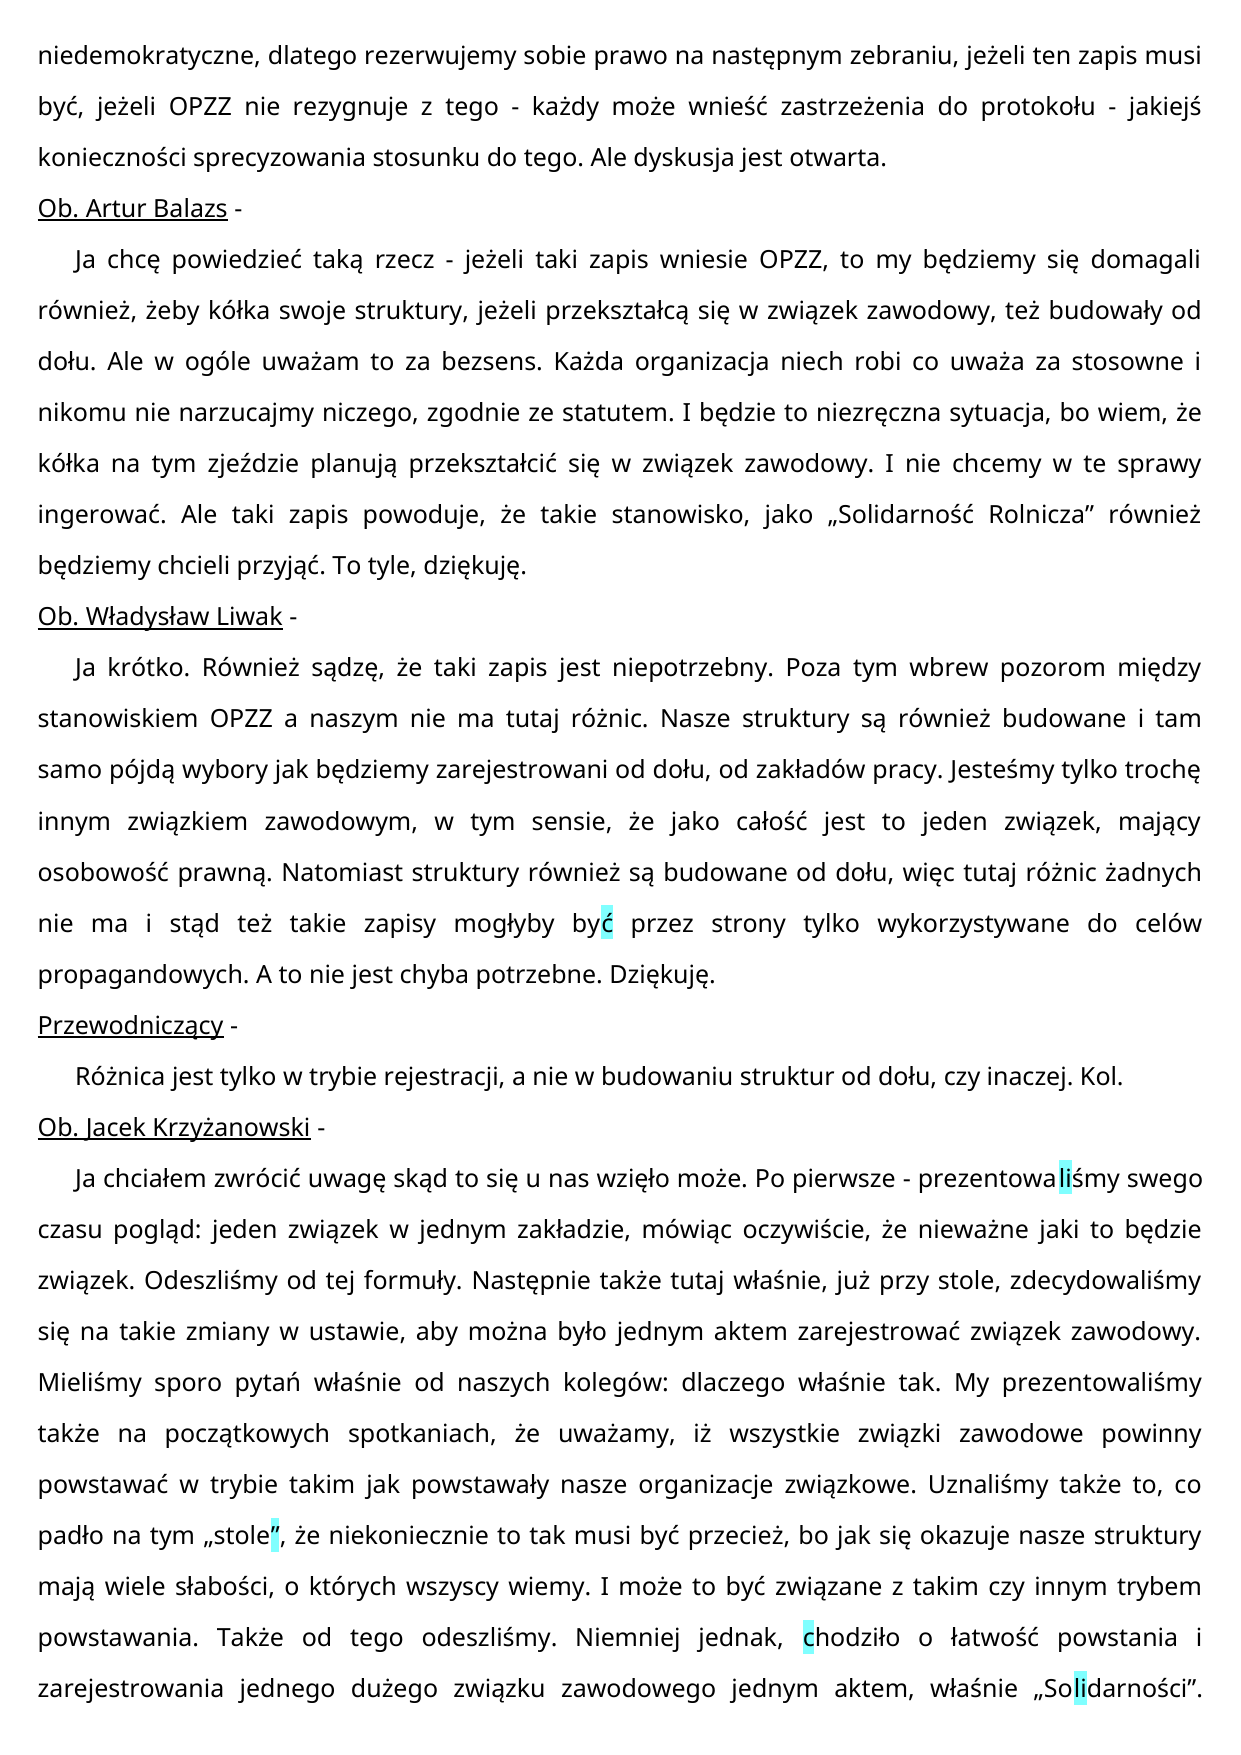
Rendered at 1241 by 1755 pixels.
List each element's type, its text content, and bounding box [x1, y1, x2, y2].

text Ja chcę powiedzieć taką rzecz - jeżeli taki zapis wniesie OPZZ, to my będziemy się domagali również, żeby kółka swoje struktury, jeżeli przekształcą się w związek zawodowy, też budowały od dołu. Ale w ogóle uważam to za bezsens. Każda organizacja niech robi co uważa za stosowne i nikomu nie narzucajmy niczego, zgodnie ze statutem. I będzie to niezręczna sytuacja, bo wiem, że kółka na tym zjeździe planują przekształcić się w związek zawodowy. I nie chcemy w te sprawy ingerować. Ale taki zapis powoduje, że takie stanowisko, jako „Solidarność Rolnicza” również będziemy chcieli przyjąć. To tyle, dziękuję. [37, 242, 1203, 582]
text Ja chciałem zwrócić uwagę skąd to się u nas wzięło może. Po pierwsze - prezentowaliśmy swego czasu pogląd: jeden związek w jednym zakładzie, mówiąc oczywiście, że nieważne jaki to będzie związek. Odeszliśmy od tej formuły. Następnie także tutaj właśnie, już przy stole, zdecydowaliśmy się na takie zmiany w ustawie, aby można było jednym aktem zarejestrować związek zawodowy. Mieliśmy sporo pytań właśnie od naszych kolegów: dlaczego właśnie tak. My prezentowaliśmy także na początkowych spotkaniach, że uważamy, iż wszystkie związki zawodowe powinny powstawać w trybie takim jak powstawały nasze organizacje związkowe. Uznaliśmy także to, co padło na tym „stole”, że niekoniecznie to tak musi być przecież, bo jak się okazuje nasze struktury mają wiele słabości, o których wszyscy wiemy. I może to być związane z takim czy innym trybem powstawania. Także od tego odeszliśmy. Niemniej jednak, chodziło o łatwość powstania i zarejestrowania jednego dużego związku zawodowego jednym aktem, właśnie „Solidarności”. [37, 1160, 1203, 1705]
text Różnica jest tylko w trybie rejestracji, a nie w budowaniu struktur od dołu, czy inaczej. Kol. [37, 1058, 1203, 1092]
text Ja krótko. Również sądzę, że taki zapis jest niepotrzebny. Poza tym wbrew pozorom między stanowiskiem OPZZ a naszym nie ma tutaj różnic. Nasze struktury są również budowane i tam samo pójdą wybory jak będziemy zarejestrowani od dołu, od zakładów pracy. Jesteśmy tylko trochę innym związkiem zawodowym, w tym sensie, że jako całość jest to jeden związek, mający osobowość prawną. Natomiast struktury również są budowane od dołu, więc tutaj różnic żadnych nie ma i stąd też takie zapisy mogłyby być przez strony tylko wykorzystywane do celów propagandowych. A to nie jest chyba potrzebne. Dziękuję. [37, 650, 1203, 990]
text Ob. Władysław Liwak - [37, 599, 1203, 633]
text Przewodniczący - [37, 1007, 1203, 1041]
text Ob. Artur Balazs - [37, 191, 1203, 225]
text niedemokratyczne, dlatego rezerwujemy sobie prawo na następnym zebraniu, jeżeli ten zapis musi być, jeżeli OPZZ nie rezygnuje z tego - każdy może wnieść zastrzeżenia do protokołu - jakiejś konieczności sprecyzowania stosunku do tego. Ale dyskusja jest otwarta. [37, 37, 1203, 174]
text Ob. Jacek Krzyżanowski - [37, 1109, 1203, 1143]
